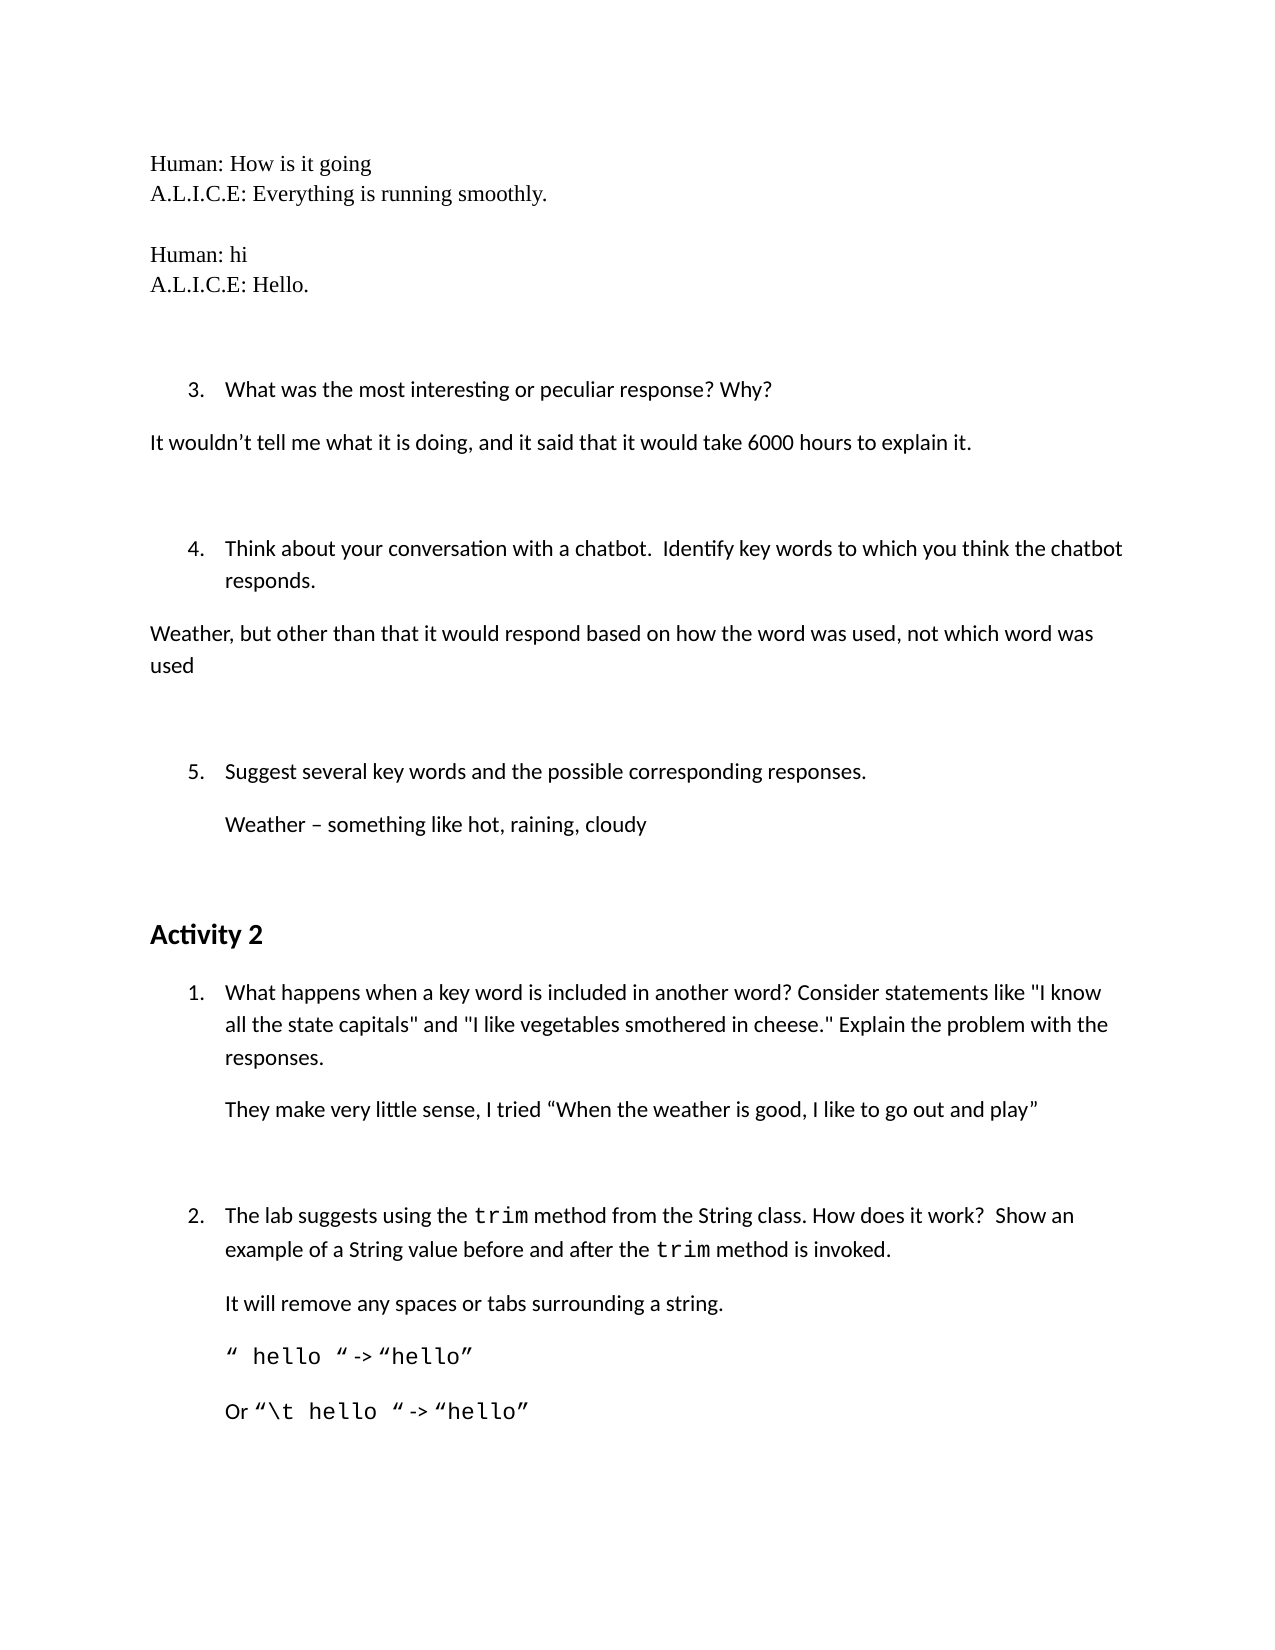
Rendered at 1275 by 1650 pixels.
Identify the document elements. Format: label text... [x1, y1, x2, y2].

list “ hello “ -> “hello” [225, 1342, 1125, 1372]
list Weather, but other than that it would respond based on how the word was used, not which word was used [150, 619, 1125, 679]
list Weather – something like hot, raining, cloudy [225, 810, 1125, 838]
list What was the most interesting or peculiar response? Why? [187, 375, 1125, 403]
subtitle Activity 2 [150, 916, 1125, 952]
list Suggest several key words and the possible corresponding responses. [187, 757, 1125, 785]
list The lab suggests using the trim method from the String class. How does it work? Show an example of a String value before and after the trim method is invoked. [187, 1202, 1125, 1264]
list It will remove any spaces or tabs surrounding a string. [225, 1289, 1125, 1317]
list Think about your conversation with a chatbot. Identify key words to which you think the chatbot responds. [187, 534, 1125, 594]
list It wouldn’t tell me what it is doing, and it said that it would take 6000 hours to explain it. [150, 428, 1125, 456]
list Or “\t hello “ -> “hello” [225, 1397, 1125, 1426]
list What happens when a key word is included in another word? Consider statements like "I know all the state capitals" and "I like vegetables smothered in cheese." Explain the problem with the responses. [187, 978, 1125, 1071]
list Human: How is it going A.L.I.C.E: Everything is running smoothly. Human: hi A.L.I.C.E: Hello. [150, 150, 1125, 297]
list They make very little sense, I tried “When the weather is good, I like to go out and play” [225, 1096, 1125, 1124]
